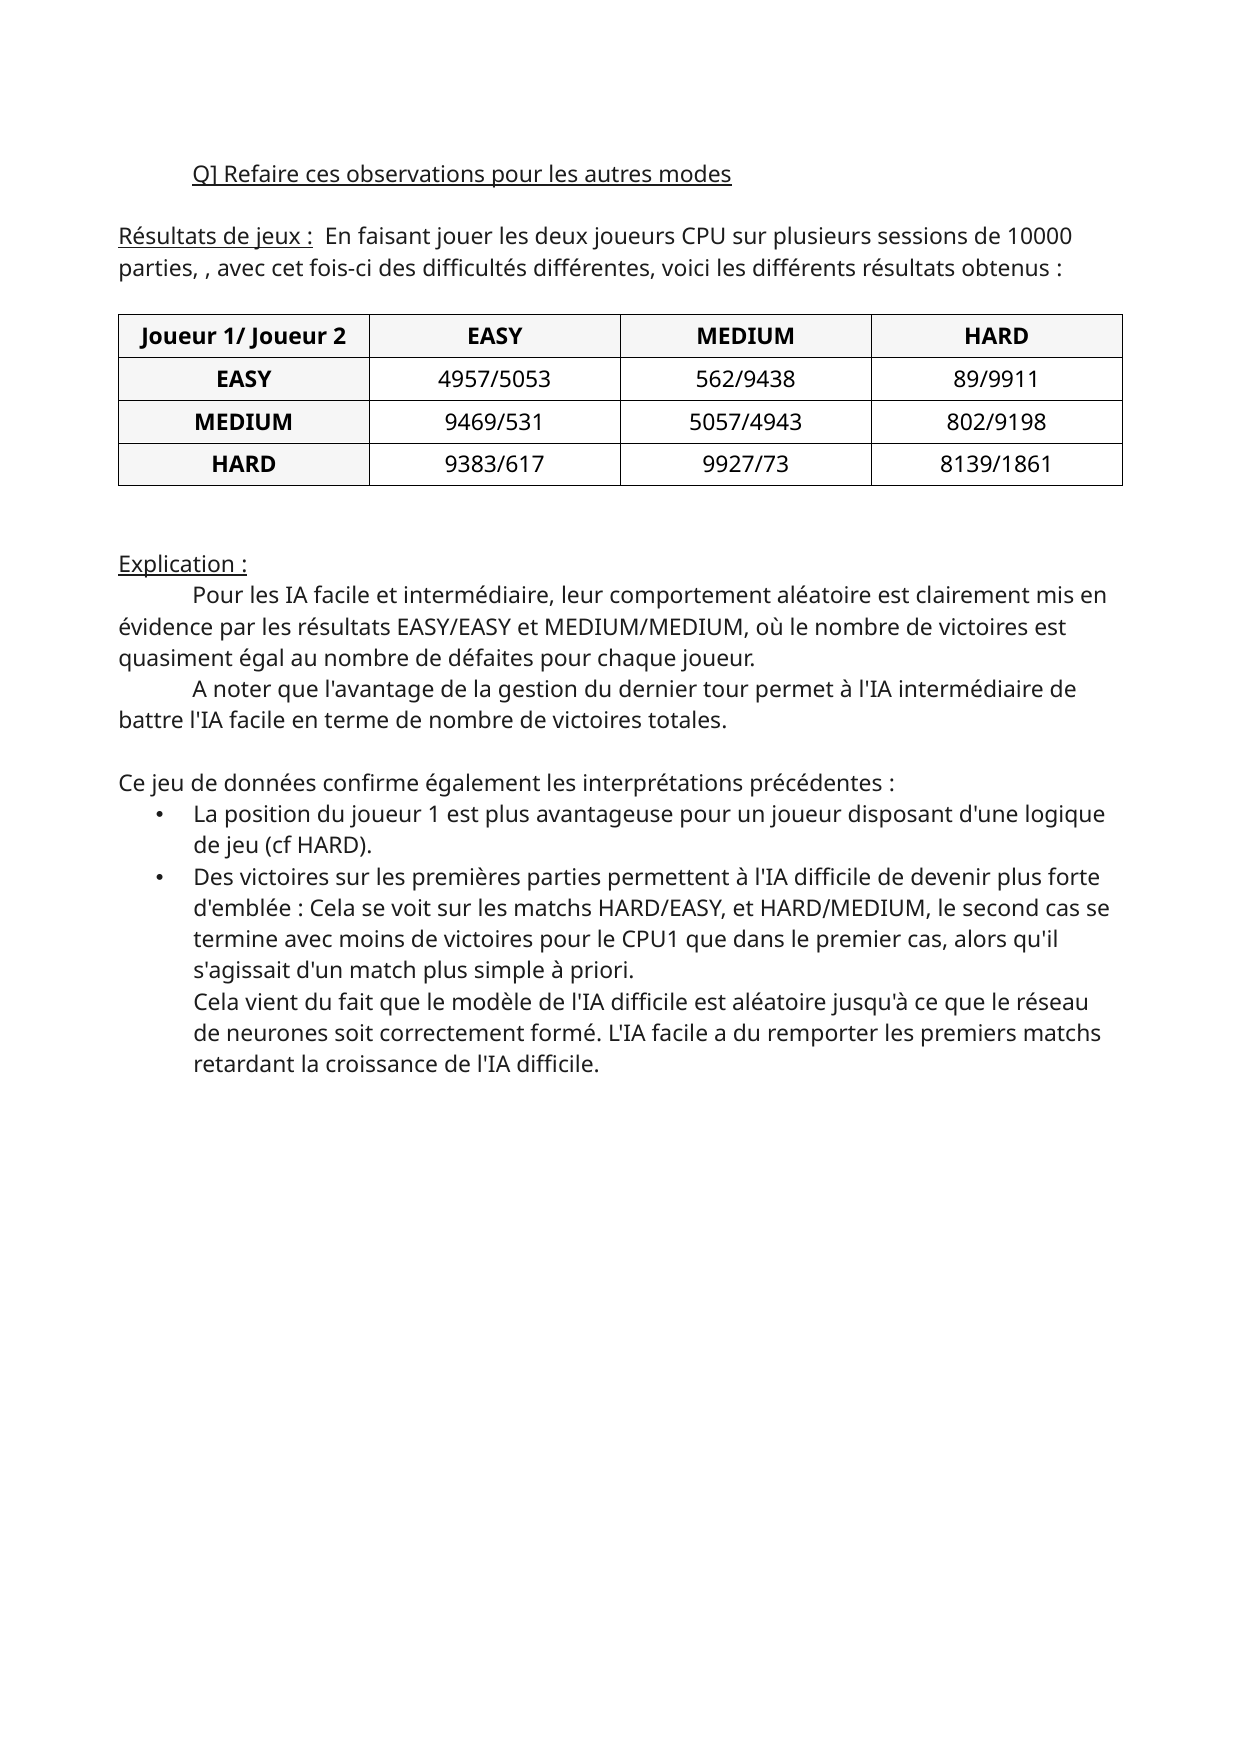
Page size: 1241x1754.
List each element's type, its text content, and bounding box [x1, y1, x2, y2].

list Des victoires sur les premières parties permettent à l'IA difficile de devenir plus forte d'emblée : Cela se voit sur les matchs HARD/EASY, et HARD∕MEDIUM, le second cas se termine avec moins de victoires pour le CPU1 que dans le premier cas, alors qu'il s'agissait d'un match plus simple à priori. [156, 860, 1122, 985]
list La position du joueur 1 est plus avantageuse pour un joueur disposant d'une logique de jeu (cf HARD). [156, 798, 1122, 860]
text Pour les IA facile et intermédiaire, leur comportement aléatoire est clairement mis en évidence par les résultats EASY/EASY et MEDIUM/MEDIUM, où le nombre de victoires est quasiment égal au nombre de défaites pour chaque joueur. [118, 579, 1122, 673]
table_cell 9927/73 [621, 444, 871, 485]
table_cell MEDIUM [119, 401, 369, 442]
table_cell 8139/1861 [872, 444, 1122, 485]
table_cell 5057/4943 [621, 401, 871, 442]
text Ce jeu de données confirme également les interprétations précédentes : [118, 767, 1122, 798]
table_header MEDIUM [621, 315, 871, 357]
text Résultats de jeux : En faisant jouer les deux joueurs CPU sur plusieurs sessions de 10000 parties, , avec cet fois-ci des difficultés différentes, voici les différents résultats obtenus : [118, 220, 1122, 283]
table_cell 9383/617 [370, 444, 620, 485]
table_header HARD [872, 315, 1122, 357]
table_cell HARD [119, 444, 369, 485]
table_cell 562/9438 [621, 358, 871, 400]
table_cell EASY [119, 358, 369, 400]
list Cela vient du fait que le modèle de l'IA difficile est aléatoire jusqu'à ce que le réseau de neurones soit correctement formé. L'IA facile a du remporter les premiers matchs retardant la croissance de l'IA difficile. [156, 985, 1122, 1079]
table_header EASY [370, 315, 620, 357]
table_cell 89/9911 [872, 358, 1122, 400]
text Explication : [118, 548, 1122, 579]
text A noter que l'avantage de la gestion du dernier tour permet à l'IA intermédiaire de battre l'IA facile en terme de nombre de victoires totales. [118, 673, 1122, 735]
table_cell 9469/531 [370, 401, 620, 442]
table_header Joueur 1/ Joueur 2 [119, 315, 369, 357]
table_cell 4957/5053 [370, 358, 620, 400]
text Q] Refaire ces observations pour les autres modes [118, 158, 1122, 189]
table_cell 802/9198 [872, 401, 1122, 442]
